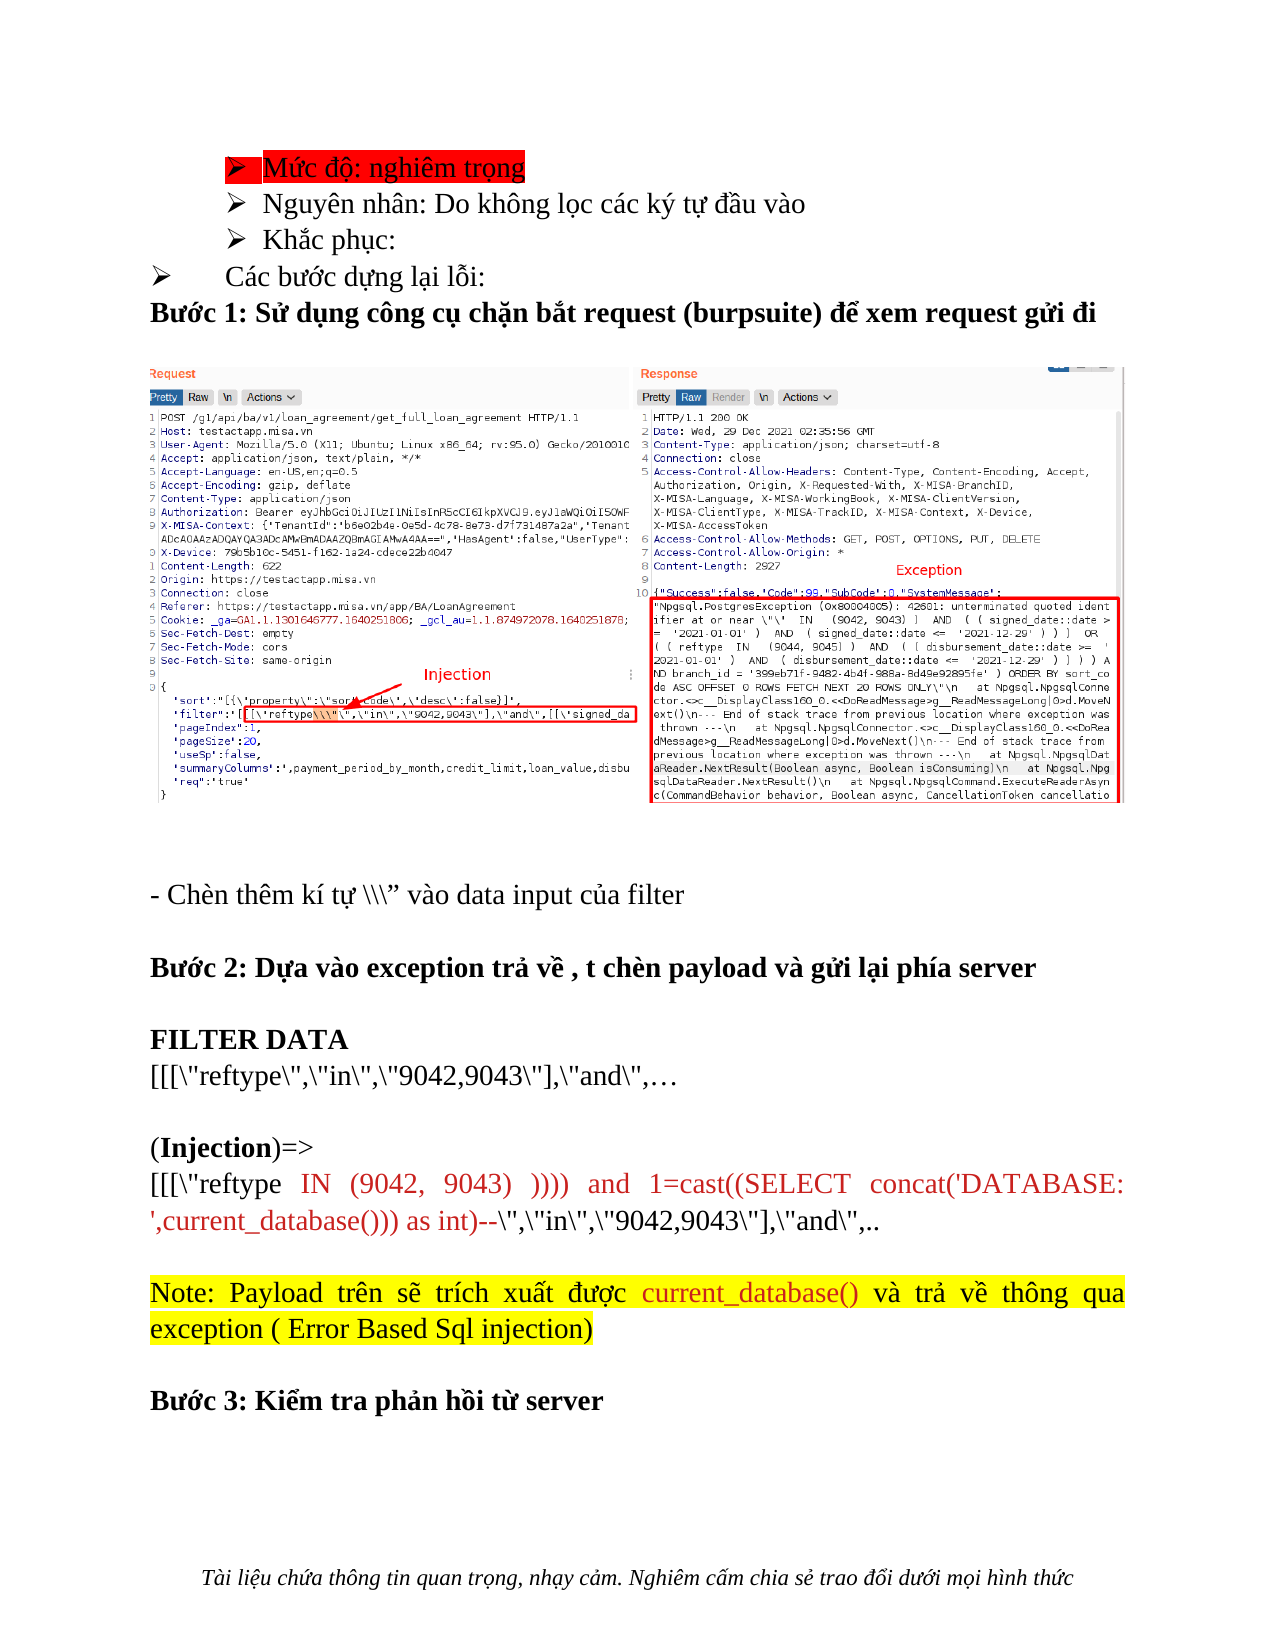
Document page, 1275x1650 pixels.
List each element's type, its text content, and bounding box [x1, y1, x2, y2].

list Bước 1: Sử dụng công cụ chặn bắt request (burpsuite) để xem request gửi đi [150, 295, 1125, 328]
list [[[\"reftype IN (9042, 9043) )))) and 1=cast((SELECT concat('DATABASE: ',current_database())) as int)--\",\"in\",\"9042,9043\"],\"and\",.. [150, 1167, 1125, 1236]
picture [150, 367, 1125, 803]
list (Injection)=> [150, 1130, 1125, 1164]
list FILTER DATA [150, 1022, 1125, 1056]
list Các bước dựng lại lỗi: [150, 259, 1125, 292]
list Mức độ: nghiêm trọng [225, 150, 1125, 184]
list Khắc phục: [225, 222, 1125, 256]
list Bước 2: Dựa vào exception trả về , t chèn payload và gửi lại phía server [150, 950, 1125, 983]
list Nguyên nhân: Do không lọc các ký tự đầu vào [225, 186, 1125, 220]
list [[[\"reftype\",\"in\",\"9042,9043\"],\"and\",… [150, 1058, 1125, 1092]
list Bước 3: Kiểm tra phản hồi từ server [150, 1383, 1125, 1417]
list - Chèn thêm kí tự \\\” vào data input của filter [150, 877, 1125, 911]
list Note: Payload trên sẽ trích xuất được current_database() và trả về thông qua exception ( Error Based Sql injection) [150, 1275, 1125, 1345]
